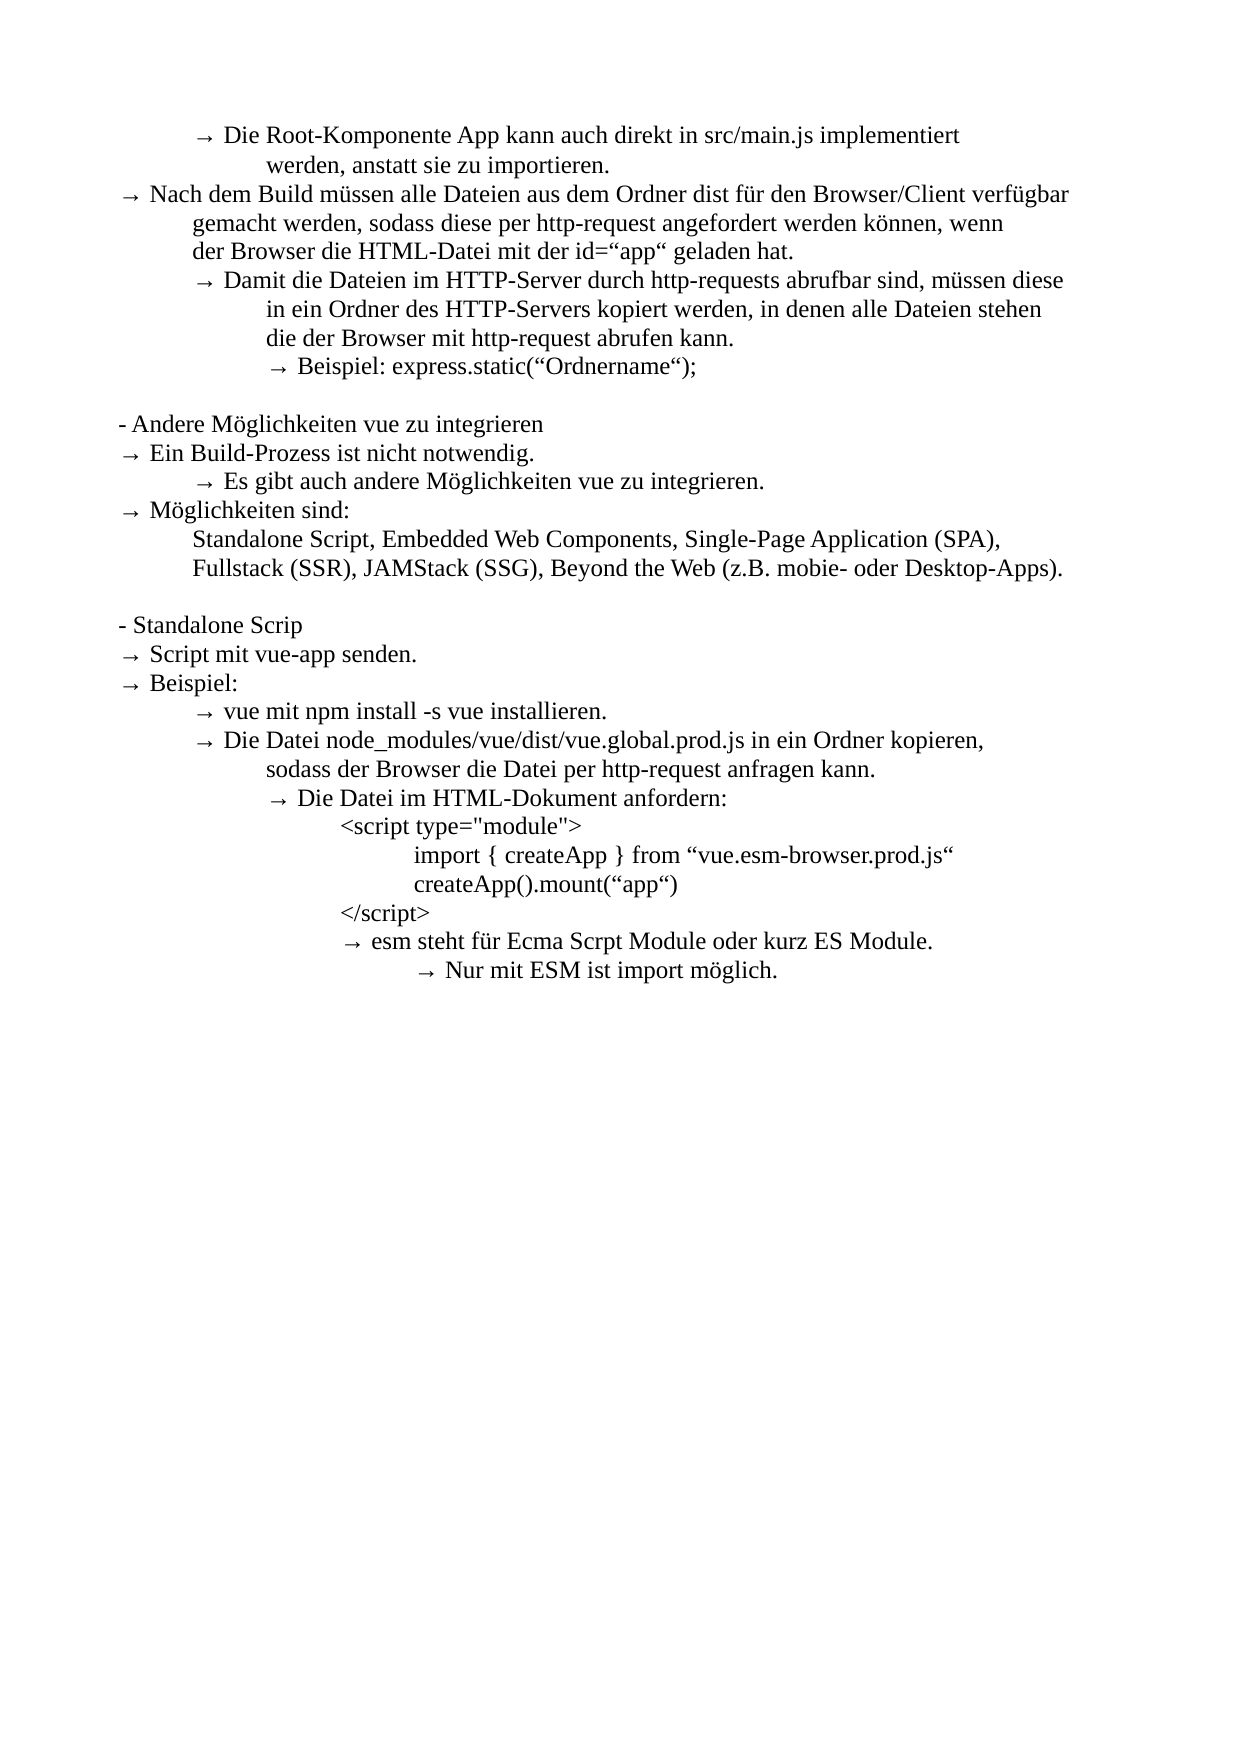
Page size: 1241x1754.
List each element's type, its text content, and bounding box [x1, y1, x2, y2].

text → Die Root-Komponente App kann auch direkt in src/main.js implementiert [118, 118, 1122, 150]
text → Nach dem Build müssen alle Dateien aus dem Ordner dist für den Browser/Client verfügbar [118, 179, 1122, 208]
text → Damit die Dateien im HTTP-Server durch http-requests abrufbar sind, müssen diese [118, 265, 1122, 294]
text Standalone Script, Embedded Web Components, Single-Page Application (SPA), [118, 524, 1122, 553]
text → Die Datei im HTML-Dokument anfordern: [118, 783, 1122, 811]
text → Script mit vue-app senden. [118, 639, 1122, 668]
text gemacht werden, sodass diese per http-request angefordert werden können, wenn [118, 208, 1122, 236]
text createApp().mount(“app“) [118, 869, 1122, 898]
text </script> [118, 898, 1122, 926]
text der Browser die HTML-Datei mit der id=“app“ geladen hat. [118, 236, 1122, 265]
text → esm steht für Ecma Scrpt Module oder kurz ES Module. [118, 926, 1122, 955]
text - Andere Möglichkeiten vue zu integrieren [118, 409, 1122, 438]
text werden, anstatt sie zu importieren. [118, 150, 1122, 179]
text <script type="module"> [118, 811, 1122, 840]
text → Die Datei node_modules/vue/dist/vue.global.prod.js in ein Ordner kopieren, [118, 725, 1122, 754]
text → Beispiel: express.static(“Ordnername“); [118, 351, 1122, 380]
text die der Browser mit http-request abrufen kann. [118, 323, 1122, 351]
text in ein Ordner des HTTP-Servers kopiert werden, in denen alle Dateien stehen [118, 294, 1122, 323]
text → Beispiel: [118, 668, 1122, 696]
text → Nur mit ESM ist import möglich. [118, 955, 1122, 984]
text import { createApp } from “vue.esm-browser.prod.js“ [118, 840, 1122, 869]
text → vue mit npm install -s vue installieren. [118, 696, 1122, 725]
text Fullstack (SSR), JAMStack (SSG), Beyond the Web (z.B. mobie- oder Desktop-Apps). [118, 553, 1122, 581]
text → Es gibt auch andere Möglichkeiten vue zu integrieren. [118, 466, 1122, 495]
text - Standalone Scrip [118, 610, 1122, 639]
text → Ein Build-Prozess ist nicht notwendig. [118, 438, 1122, 466]
text sodass der Browser die Datei per http-request anfragen kann. [118, 754, 1122, 783]
text → Möglichkeiten sind: [118, 495, 1122, 524]
